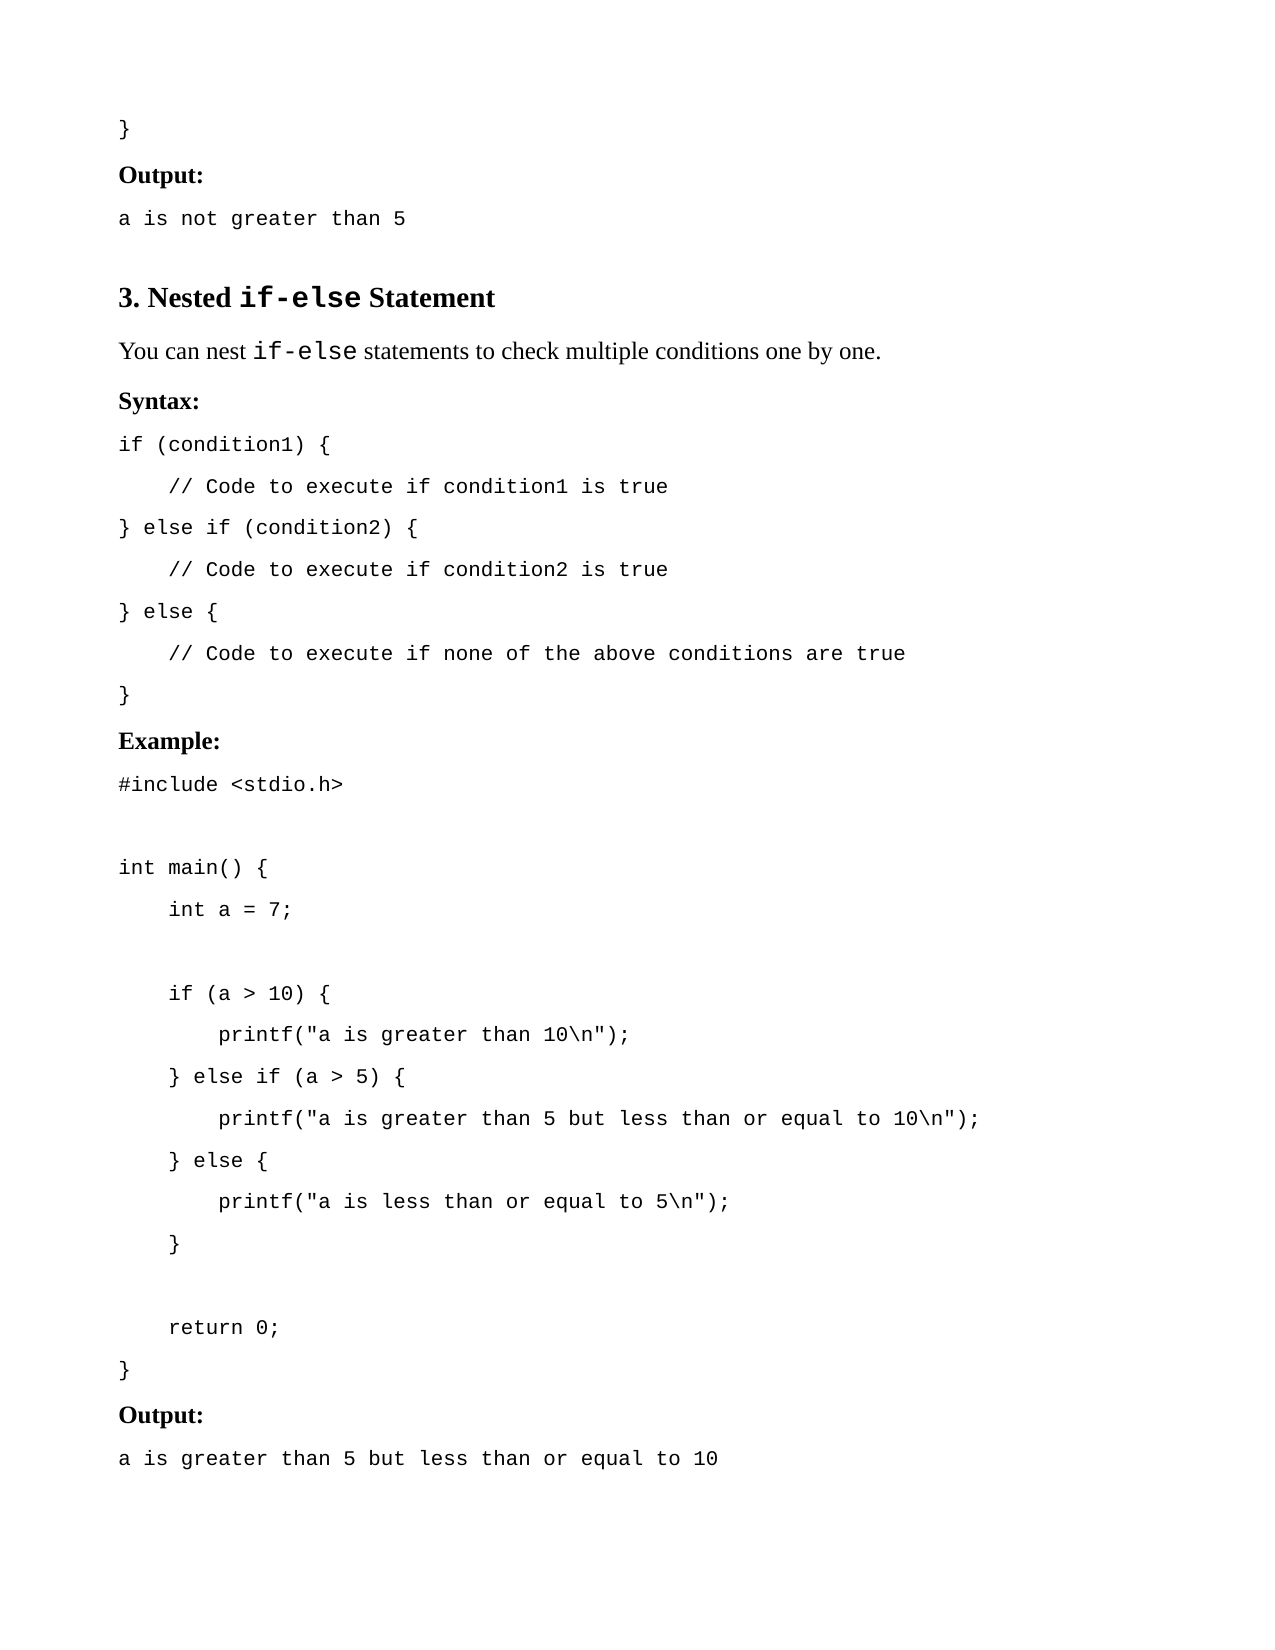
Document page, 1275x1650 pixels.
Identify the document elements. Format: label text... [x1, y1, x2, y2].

text // Code to execute if condition1 is true [118, 476, 1157, 499]
text printf("a is less than or equal to 5\n"); [118, 1192, 1157, 1215]
text int a = 7; [118, 899, 1157, 923]
subtitle 3. Nested if-else Statement [118, 280, 1157, 316]
text } else if (condition2) { [118, 517, 1157, 541]
text if (a > 10) { [118, 983, 1157, 1006]
text int main() { [118, 857, 1157, 881]
text printf("a is greater than 5 but less than or equal to 10\n"); [118, 1108, 1157, 1132]
text a is not greater than 5 [118, 207, 1157, 231]
text // Code to execute if condition2 is true [118, 559, 1157, 583]
text } [118, 1233, 1157, 1257]
text } else if (a > 5) { [118, 1066, 1157, 1090]
subtitle Syntax: [118, 386, 1157, 415]
text // Code to execute if none of the above conditions are true [118, 643, 1157, 666]
text } [118, 684, 1157, 708]
subtitle Example: [118, 726, 1157, 755]
text } [118, 1359, 1157, 1382]
text return 0; [118, 1317, 1157, 1341]
text } else { [118, 1150, 1157, 1173]
text printf("a is greater than 10\n"); [118, 1024, 1157, 1048]
text if (condition1) { [118, 434, 1157, 457]
text } [118, 118, 1157, 142]
text Output: [118, 1400, 1157, 1429]
text Output: [118, 160, 1157, 189]
text a is greater than 5 but less than or equal to 10 [118, 1448, 1157, 1472]
text You can nest if-else statements to check multiple conditions one by one. [118, 336, 1157, 367]
text #include <stdio.h> [118, 774, 1157, 797]
text } else { [118, 601, 1157, 624]
